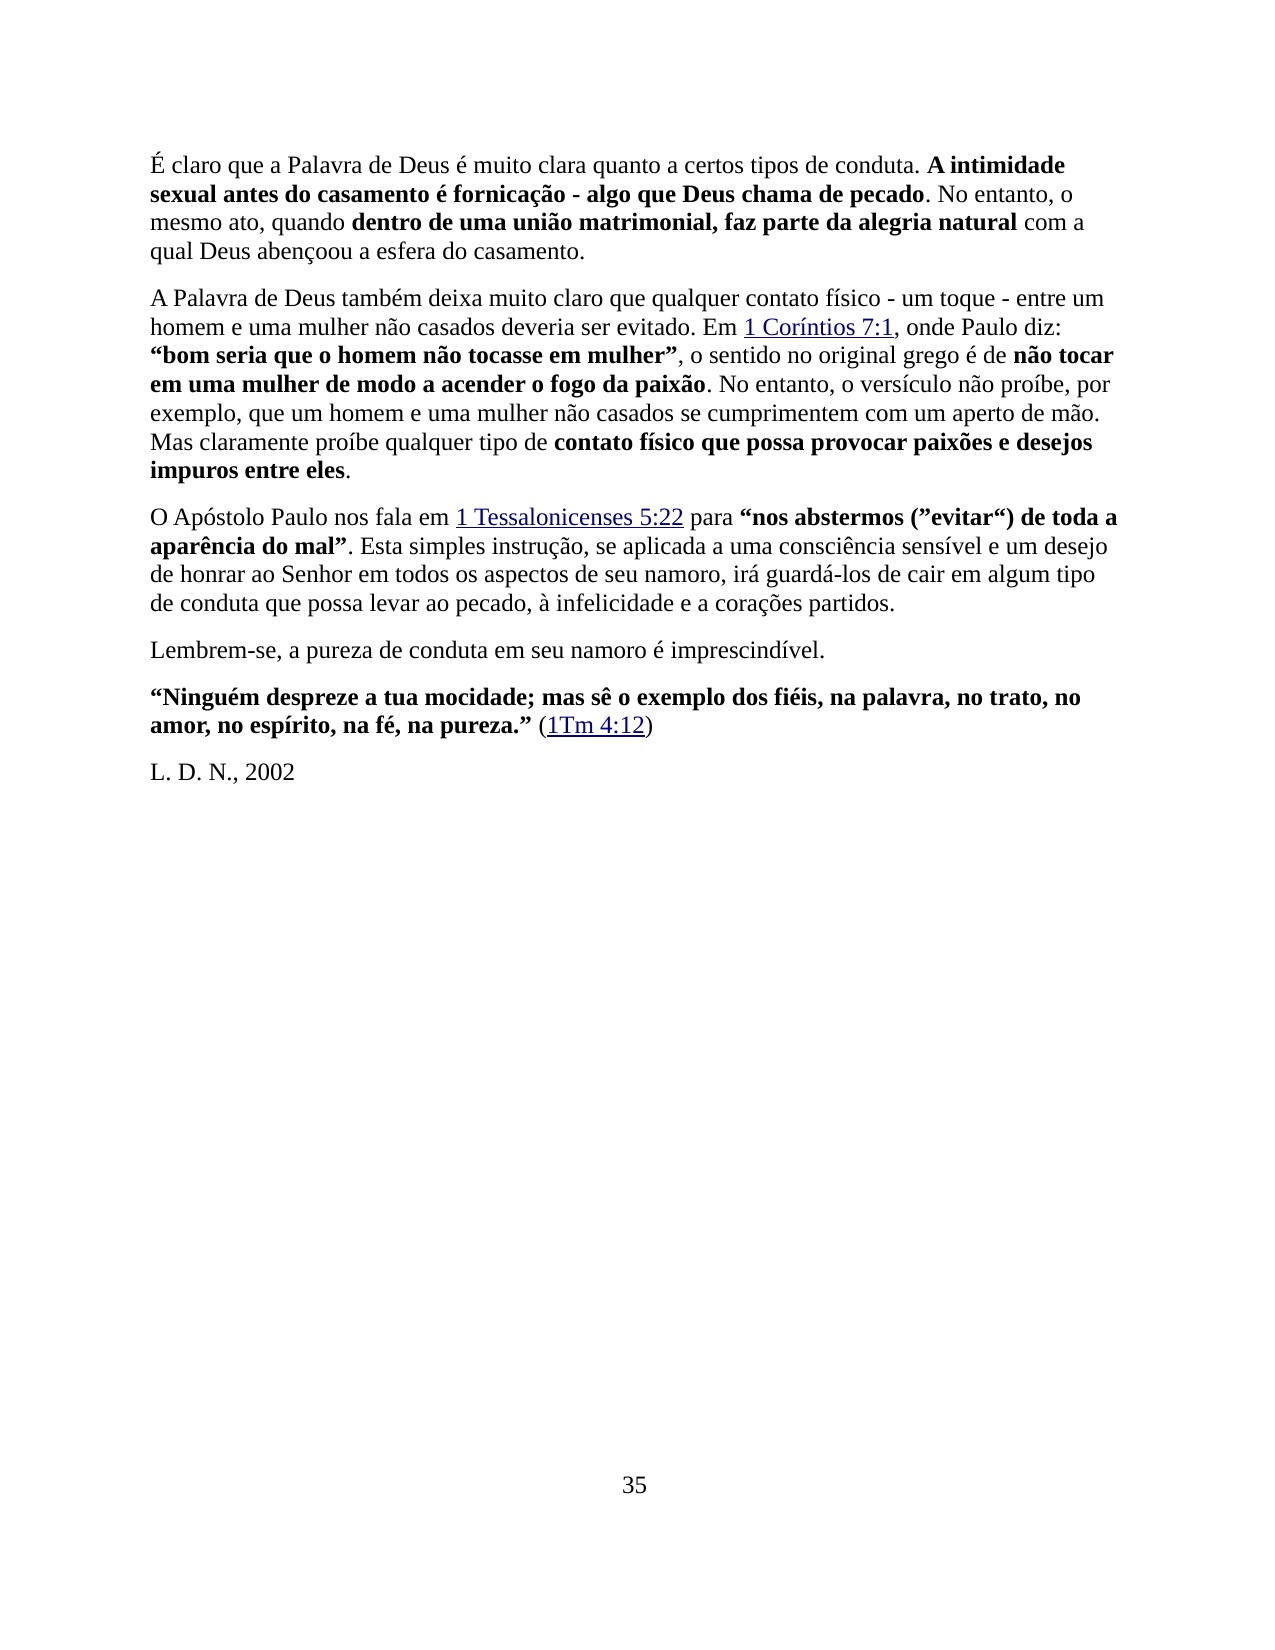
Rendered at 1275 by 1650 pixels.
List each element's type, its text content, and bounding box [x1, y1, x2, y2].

text “Ninguém despreze a tua mocidade; mas sê o exemplo dos fiéis, na palavra, no trato, no amor, no espírito, na fé, na pureza.” (1Tm 4:12) [150, 682, 1125, 739]
text Lembrem-se, a pureza de conduta em seu namoro é imprescindível. [150, 635, 1125, 664]
text É claro que a Palavra de Deus é muito clara quanto a certos tipos de conduta. A intimidade sexual antes do casamento é fornicação - algo que Deus chama de pecado. No entanto, o mesmo ato, quando dentro de uma união matrimonial, faz parte da alegria natural com a qual Deus abençoou a esfera do casamento. [150, 150, 1125, 265]
text O Apóstolo Paulo nos fala em 1 Tessalonicenses 5:22 para “nos abstermos (”evitar“) de toda a aparência do mal”. Esta simples instrução, se aplicada a uma consciência sensível e um desejo de honrar ao Senhor em todos os aspectos de seu namoro, irá guardá-los de cair em algum tipo de conduta que possa levar ao pecado, à infelicidade e a corações partidos. [150, 502, 1125, 617]
text A Palavra de Deus também deixa muito claro que qualquer contato físico - um toque - entre um homem e uma mulher não casados deveria ser evitado. Em 1 Coríntios 7:1, onde Paulo diz: “bom seria que o homem não tocasse em mulher”, o sentido no original grego é de não tocar em uma mulher de modo a acender o fogo da paixão. No entanto, o versículo não proíbe, por exemplo, que um homem e uma mulher não casados se cumprimentem com um aperto de mão. Mas claramente proíbe qualquer tipo de contato físico que possa provocar paixões e desejos impuros entre eles. [150, 283, 1125, 484]
text L. D. N., 2002 [150, 757, 1125, 786]
